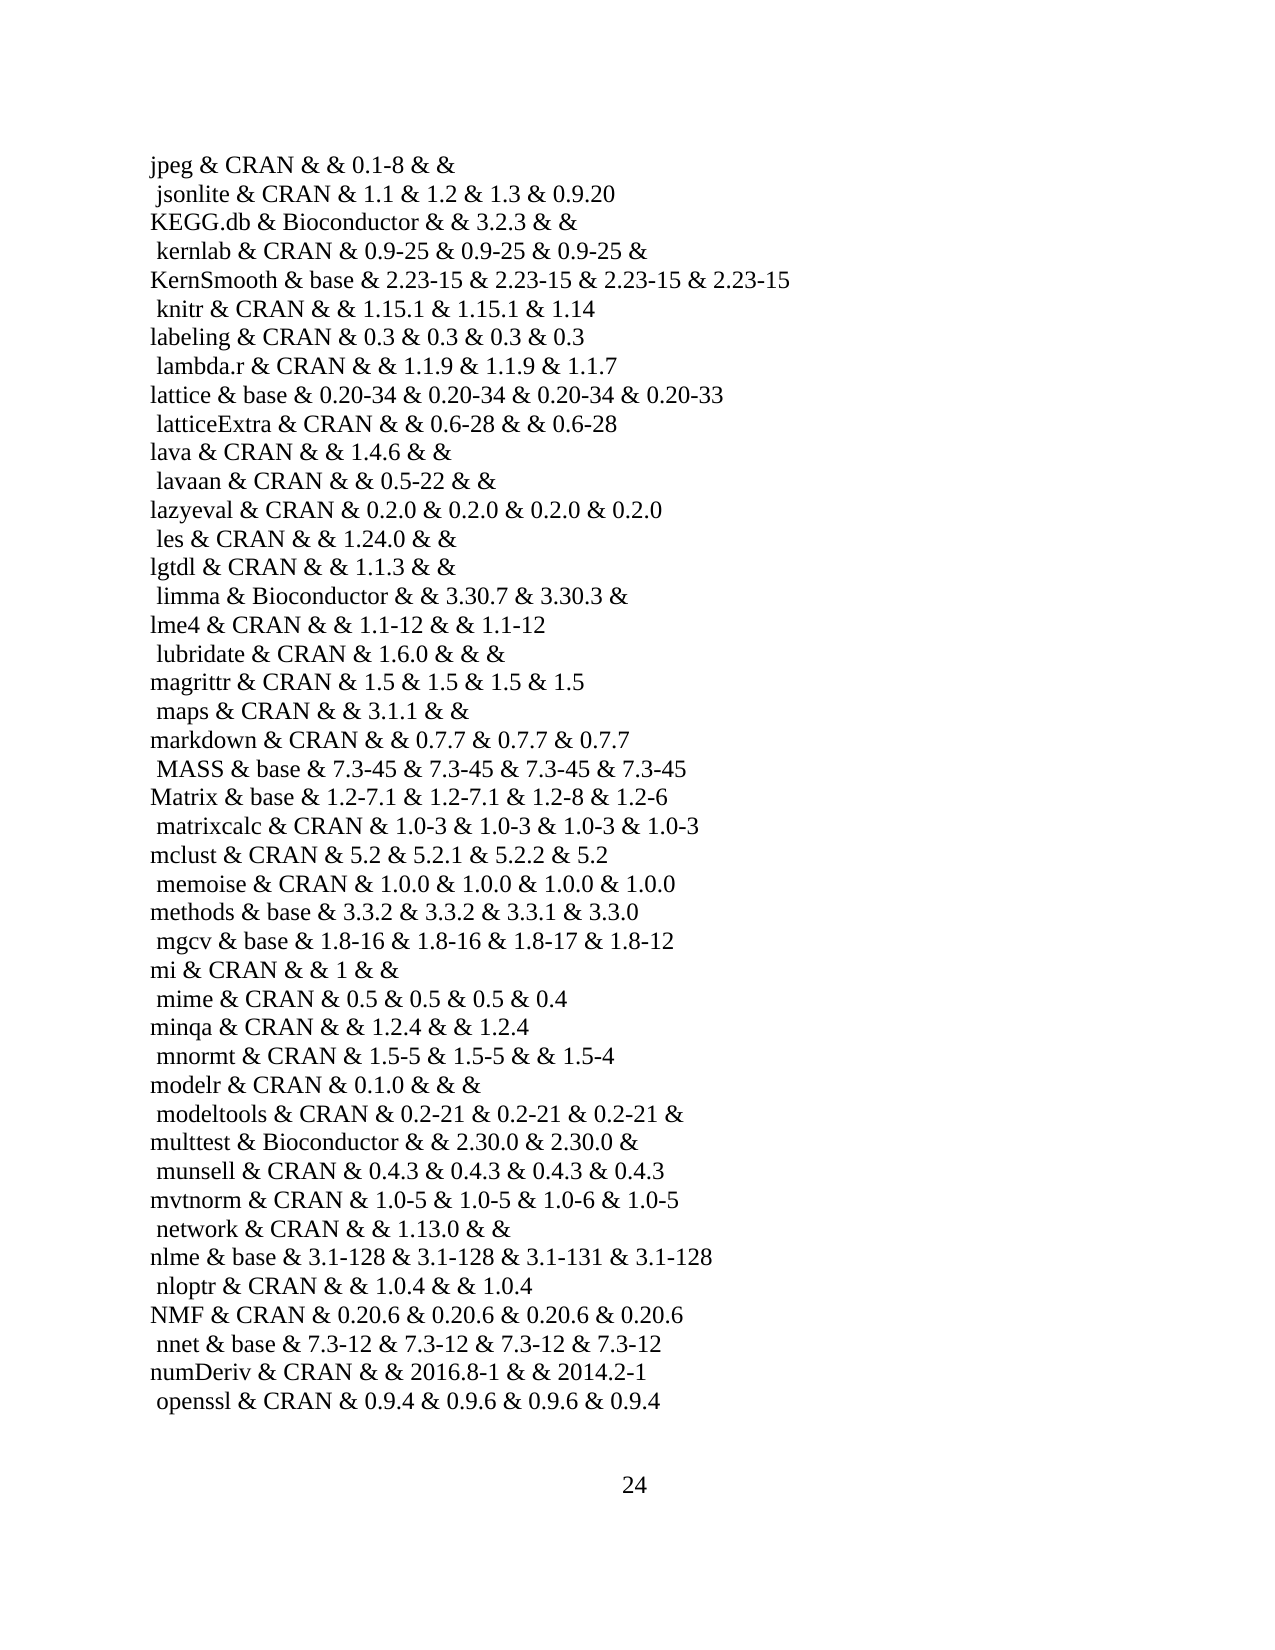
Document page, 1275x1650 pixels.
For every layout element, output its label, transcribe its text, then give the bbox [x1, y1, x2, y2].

text jpeg & CRAN & & 0.1-8 & & jsonlite & CRAN & 1.1 & 1.2 & 1.3 & 0.9.20 KEGG.db & Bioconductor & & 3.2.3 & & kernlab & CRAN & 0.9-25 & 0.9-25 & 0.9-25 & KernSmooth & base & 2.23-15 & 2.23-15 & 2.23-15 & 2.23-15 knitr & CRAN & & 1.15.1 & 1.15.1 & 1.14 labeling & CRAN & 0.3 & 0.3 & 0.3 & 0.3 lambda.r & CRAN & & 1.1.9 & 1.1.9 & 1.1.7 lattice & base & 0.20-34 & 0.20-34 & 0.20-34 & 0.20-33 latticeExtra & CRAN & & 0.6-28 & & 0.6-28 lava & CRAN & & 1.4.6 & & lavaan & CRAN & & 0.5-22 & & lazyeval & CRAN & 0.2.0 & 0.2.0 & 0.2.0 & 0.2.0 les & CRAN & & 1.24.0 & & lgtdl & CRAN & & 1.1.3 & & limma & Bioconductor & & 3.30.7 & 3.30.3 & lme4 & CRAN & & 1.1-12 & & 1.1-12 lubridate & CRAN & 1.6.0 & & & magrittr & CRAN & 1.5 & 1.5 & 1.5 & 1.5 maps & CRAN & & 3.1.1 & & markdown & CRAN & & 0.7.7 & 0.7.7 & 0.7.7 MASS & base & 7.3-45 & 7.3-45 & 7.3-45 & 7.3-45 Matrix & base & 1.2-7.1 & 1.2-7.1 & 1.2-8 & 1.2-6 matrixcalc & CRAN & 1.0-3 & 1.0-3 & 1.0-3 & 1.0-3 mclust & CRAN & 5.2 & 5.2.1 & 5.2.2 & 5.2 memoise & CRAN & 1.0.0 & 1.0.0 & 1.0.0 & 1.0.0 methods & base & 3.3.2 & 3.3.2 & 3.3.1 & 3.3.0 mgcv & base & 1.8-16 & 1.8-16 & 1.8-17 & 1.8-12 mi & CRAN & & 1 & & mime & CRAN & 0.5 & 0.5 & 0.5 & 0.4 minqa & CRAN & & 1.2.4 & & 1.2.4 mnormt & CRAN & 1.5-5 & 1.5-5 & & 1.5-4 modelr & CRAN & 0.1.0 & & & modeltools & CRAN & 0.2-21 & 0.2-21 & 0.2-21 & multtest & Bioconductor & & 2.30.0 & 2.30.0 & munsell & CRAN & 0.4.3 & 0.4.3 & 0.4.3 & 0.4.3 mvtnorm & CRAN & 1.0-5 & 1.0-5 & 1.0-6 & 1.0-5 network & CRAN & & 1.13.0 & & nlme & base & 3.1-128 & 3.1-128 & 3.1-131 & 3.1-128 nloptr & CRAN & & 1.0.4 & & 1.0.4 NMF & CRAN & 0.20.6 & 0.20.6 & 0.20.6 & 0.20.6 nnet & base & 7.3-12 & 7.3-12 & 7.3-12 & 7.3-12 numDeriv & CRAN & & 2016.8-1 & & 2014.2-1 openssl & CRAN & 0.9.4 & 0.9.6 & 0.9.6 & 0.9.4 [150, 150, 1125, 1415]
